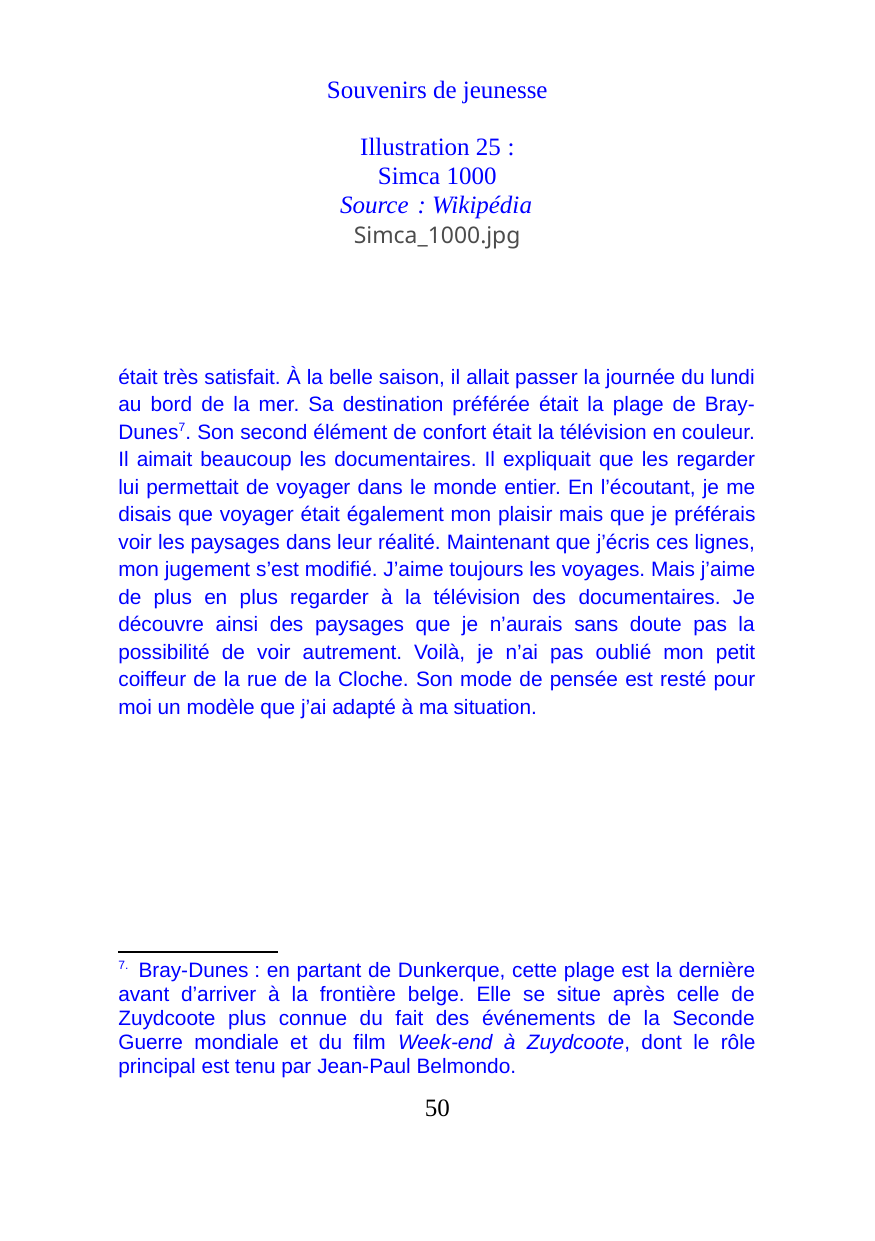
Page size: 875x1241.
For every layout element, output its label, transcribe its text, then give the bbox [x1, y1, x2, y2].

text était très satisfait. À la belle saison, il allait passer la journée du lundi au bord de la mer. Sa destination préférée était la plage de Bray-Dunes. Son second élément de confort était la télévision en couleur. Il aimait beaucoup les documentaires. Il expliquait que les regarder lui permettait de voyager dans le monde entier. En l’écoutant, je me disais que voyager était également mon plaisir mais que je préférais voir les paysages dans leur réalité. Maintenant que j’écris ces lignes, mon jugement s’est modifié. J’aime toujours les voyages. Mais j’aime de plus en plus regarder à la télévision des documentaires. Je découvre ainsi des paysages que je n’aurais sans doute pas la possibilité de voir autrement. Voilà, je n’ai pas oublié mon petit coiffeur de la rue de la Cloche. Son mode de pensée est resté pour moi un modèle que j’ai adapté à ma situation. [118, 365, 756, 719]
text Simca_1000.jpg [118, 219, 756, 250]
text Source : Wikipédia [118, 190, 756, 219]
text Simca 1000 [118, 161, 756, 190]
text Illustration 25 : [118, 132, 756, 161]
text Bray-Dunes : en partant de Dunkerque, cette plage est la dernière avant d’arriver à la frontière belge. Elle se situe après celle de Zuydcoote plus connue du fait des événements de la Seconde Guerre mondiale et du film Week-end à Zuydcoote, dont le rôle principal est tenu par Jean-Paul Belmondo. [118, 958, 756, 1077]
